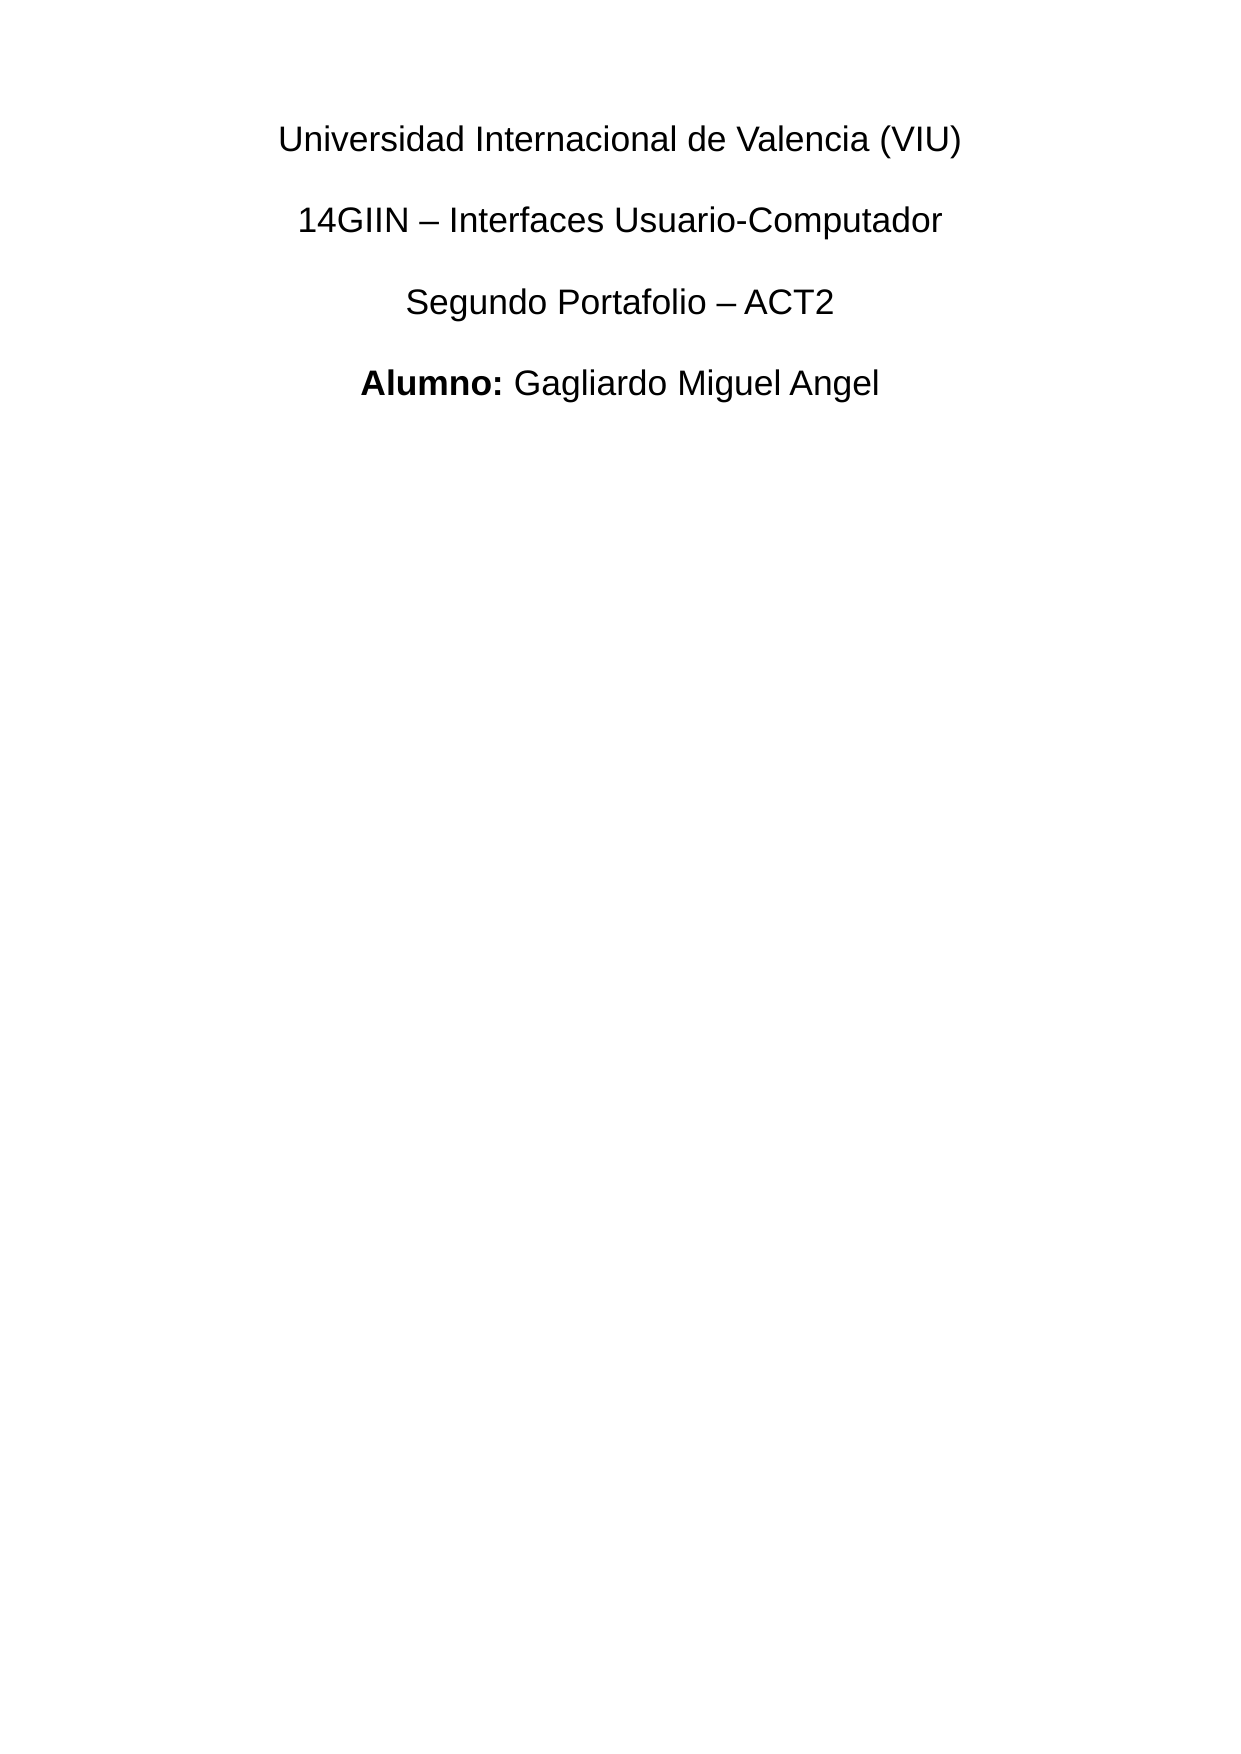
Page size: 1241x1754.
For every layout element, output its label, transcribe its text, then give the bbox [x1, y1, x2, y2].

text Segundo Portafolio – ACT2 [118, 281, 1122, 322]
text Universidad Internacional de Valencia (VIU) [118, 118, 1122, 159]
text 14GIIN – Interfaces Usuario-Computador [118, 199, 1122, 240]
text Alumno: Gagliardo Miguel Angel [118, 362, 1122, 403]
